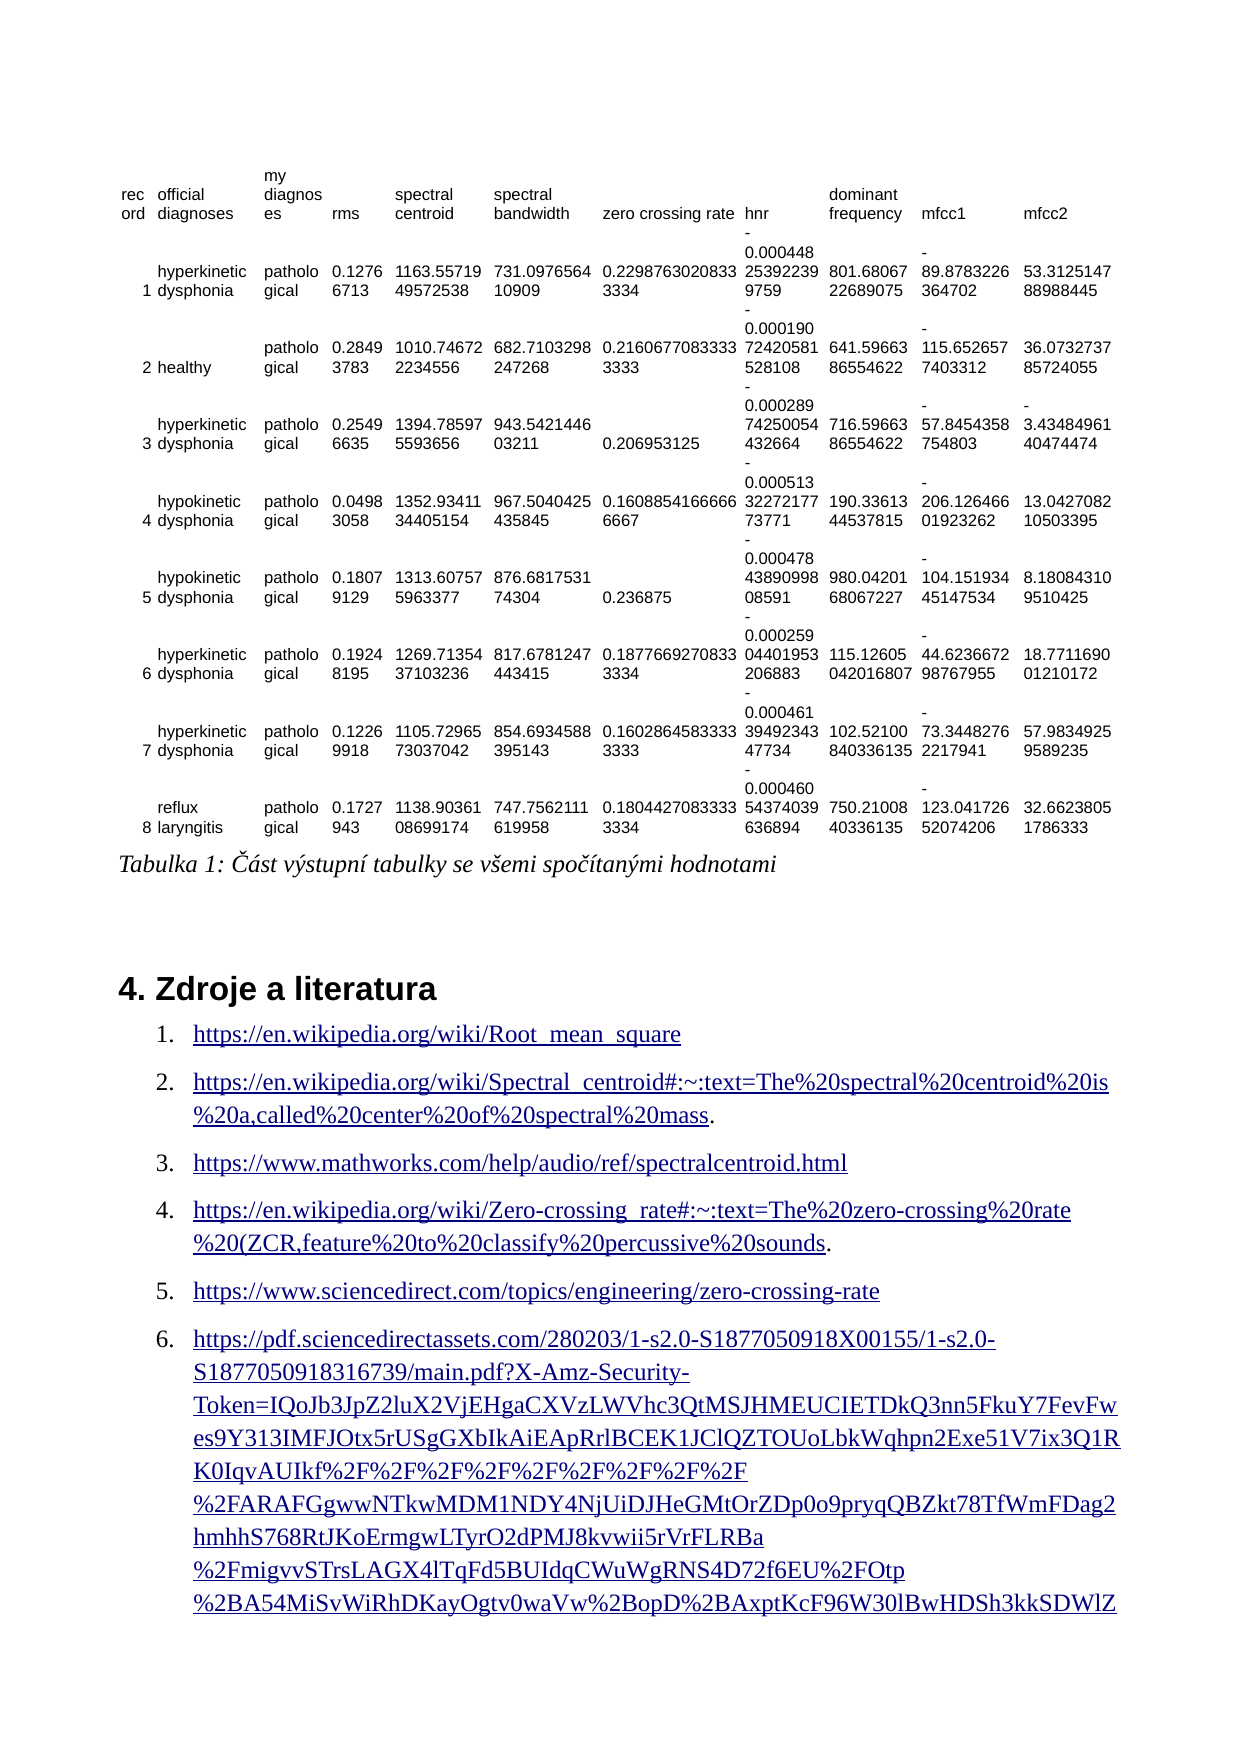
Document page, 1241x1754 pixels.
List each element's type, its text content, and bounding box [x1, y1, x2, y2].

table_cell 876.681753174304 [491, 530, 599, 607]
table_cell 854.6934588395143 [491, 683, 599, 760]
table_cell pathological [261, 530, 329, 607]
table_cell 943.542144603211 [491, 377, 599, 453]
table_cell -0.00019072420581528108 [741, 300, 826, 377]
table_header official diagnoses [154, 166, 261, 223]
table_cell 0.12269918 [329, 683, 392, 760]
table_cell 1269.7135437103236 [392, 607, 491, 683]
table_cell 801.6806722689075 [826, 223, 918, 300]
text Tabulka 1: Část výstupní tabulky se všemi spočítanými hodnotami [118, 849, 1122, 878]
table_cell 32.66238051786333 [1020, 760, 1122, 837]
table_cell 731.097656410909 [491, 223, 599, 300]
table_cell 0.12766713 [329, 223, 392, 300]
table_cell 2 [118, 300, 154, 377]
table_header hnr [741, 166, 826, 223]
table_cell -0.00025904401953206883 [741, 607, 826, 683]
table_cell 18.771169001210172 [1020, 607, 1122, 683]
table_header rms [329, 166, 392, 223]
table_cell -123.04172652074206 [918, 760, 1020, 837]
table_cell pathological [261, 377, 329, 453]
table_cell 817.6781247443415 [491, 607, 599, 683]
table_cell pathological [261, 300, 329, 377]
table_cell pathological [261, 607, 329, 683]
table_cell hyperkinetic dysphonia [154, 607, 261, 683]
table_cell 102.52100840336135 [826, 683, 918, 760]
table_cell 1010.746722234556 [392, 300, 491, 377]
table_cell 4 [118, 453, 154, 530]
list https://en.wikipedia.org/wiki/Root_mean_square [156, 1019, 1122, 1048]
list https://pdf.sciencedirectassets.com/280203/1-s2.0-S1877050918X00155/1-s2.0-S1877050918316739/main.pdf?X-Amz-Security-Token=IQoJb3JpZ2luX2VjEHgaCXVzLWVhc3QtMSJHMEUCIETDkQ3nn5FkuY7FevFwes9Y313IMFJOtx5rUSgGXbIkAiEApRrlBCEK1JClQZTOUoLbkWqhpn2Exe51V7ix3Q1RK0IqvAUIkf%2F%2F%2F%2F%2F%2F%2F%2F%2F%2FARAFGgwwNTkwMDM1NDY4NjUiDJHeGMtOrZDp0o9pryqQBZkt78TfWmFDag2hmhhS768RtJKoErmgwLTyrO2dPMJ8kvwii5rVrFLRBa%2FmigvvSTrsLAGX4lTqFd5BUIdqCWuWgRNS4D72f6EU%2FOtp%2BA54MiSvWiRhDKayOgtv0waVw%2BopD%2BAxptKcF96W30lBwHDSh3kkSDWlZ [156, 1324, 1122, 1617]
table_cell 1138.9036108699174 [392, 760, 491, 837]
table_cell 0.18044270833333334 [599, 760, 741, 837]
table_cell 0.1727943 [329, 760, 392, 837]
table_cell 1313.607575963377 [392, 530, 491, 607]
table_cell -206.12646601923262 [918, 453, 1020, 530]
table_cell 13.042708210503395 [1020, 453, 1122, 530]
table_cell hyperkinetic dysphonia [154, 223, 261, 300]
table_header spectral bandwidth [491, 166, 599, 223]
table_cell hyperkinetic dysphonia [154, 683, 261, 760]
table_cell -115.6526577403312 [918, 300, 1020, 377]
table_cell -57.8454358754803 [918, 377, 1020, 453]
table_cell 36.073273785724055 [1020, 300, 1122, 377]
table_cell 750.2100840336135 [826, 760, 918, 837]
table_cell 3 [118, 377, 154, 453]
table_cell -0.0005133227217773771 [741, 453, 826, 530]
table_cell 8 [118, 760, 154, 837]
table_header record [118, 166, 154, 223]
list https://en.wikipedia.org/wiki/Zero-crossing_rate#:~:text=The%20zero-crossing%20rate%20(ZCR,feature%20to%20classify%20percussive%20sounds. [156, 1195, 1122, 1257]
table_cell 8.180843109510425 [1020, 530, 1122, 607]
table_cell -89.8783226364702 [918, 223, 1020, 300]
table_cell 0.16028645833333333 [599, 683, 741, 760]
table_cell 115.12605042016807 [826, 607, 918, 683]
table_cell 5 [118, 530, 154, 607]
table_cell 641.5966386554622 [826, 300, 918, 377]
table_cell 0.22987630208333334 [599, 223, 741, 300]
table_cell 0.18776692708333334 [599, 607, 741, 683]
table_cell 1352.9341134405154 [392, 453, 491, 530]
table_cell 0.16088541666666667 [599, 453, 741, 530]
table_cell 57.98349259589235 [1020, 683, 1122, 760]
table_cell 0.206953125 [599, 377, 741, 453]
table_cell reflux laryngitis [154, 760, 261, 837]
table_cell -44.623667298767955 [918, 607, 1020, 683]
table_cell -3.4348496140474474 [1020, 377, 1122, 453]
table_cell 7 [118, 683, 154, 760]
table_cell -0.00046054374039636894 [741, 760, 826, 837]
table_cell 0.28493783 [329, 300, 392, 377]
table_cell -73.34482762217941 [918, 683, 1020, 760]
table_cell 747.7562111619958 [491, 760, 599, 837]
table_cell 0.04983058 [329, 453, 392, 530]
table_cell 1 [118, 223, 154, 300]
table_cell 0.19248195 [329, 607, 392, 683]
table_cell 190.3361344537815 [826, 453, 918, 530]
table_cell hyperkinetic dysphonia [154, 377, 261, 453]
table_cell hypokinetic dysphonia [154, 530, 261, 607]
table_cell 1394.785975593656 [392, 377, 491, 453]
list https://www.mathworks.com/help/audio/ref/spectralcentroid.html [156, 1148, 1122, 1177]
table_cell 6 [118, 607, 154, 683]
table_header zero crossing rate [599, 166, 741, 223]
table_cell 967.5040425435845 [491, 453, 599, 530]
table_cell 682.7103298247268 [491, 300, 599, 377]
table_header my diagnoses [261, 166, 329, 223]
table_header mfcc2 [1020, 166, 1122, 223]
table_cell -0.000448253922399759 [741, 223, 826, 300]
table_cell 0.25496635 [329, 377, 392, 453]
table_header dominant frequency [826, 166, 918, 223]
table_cell pathological [261, 760, 329, 837]
table_cell 980.0420168067227 [826, 530, 918, 607]
list https://www.sciencedirect.com/topics/engineering/zero-crossing-rate [156, 1276, 1122, 1305]
table_cell pathological [261, 453, 329, 530]
table_cell pathological [261, 223, 329, 300]
list https://en.wikipedia.org/wiki/Spectral_centroid#:~:text=The%20spectral%20centroid%20is%20a,called%20center%20of%20spectral%20mass. [156, 1067, 1122, 1129]
table_cell 53.312514788988445 [1020, 223, 1122, 300]
table_cell 1163.5571949572538 [392, 223, 491, 300]
table_cell healthy [154, 300, 261, 377]
table_cell 0.18079129 [329, 530, 392, 607]
table_cell -0.0004613949234347734 [741, 683, 826, 760]
table_cell pathological [261, 683, 329, 760]
table_cell 716.5966386554622 [826, 377, 918, 453]
table_cell -0.00028974250054432664 [741, 377, 826, 453]
subtitle 4. Zdroje a literatura [118, 969, 1122, 1007]
table_cell 0.21606770833333333 [599, 300, 741, 377]
table_cell hypokinetic dysphonia [154, 453, 261, 530]
table_cell -104.15193445147534 [918, 530, 1020, 607]
table_cell 0.236875 [599, 530, 741, 607]
table_header spectral centroid [392, 166, 491, 223]
table_cell -0.0004784389099808591 [741, 530, 826, 607]
table_header mfcc1 [918, 166, 1020, 223]
table_cell 1105.7296573037042 [392, 683, 491, 760]
